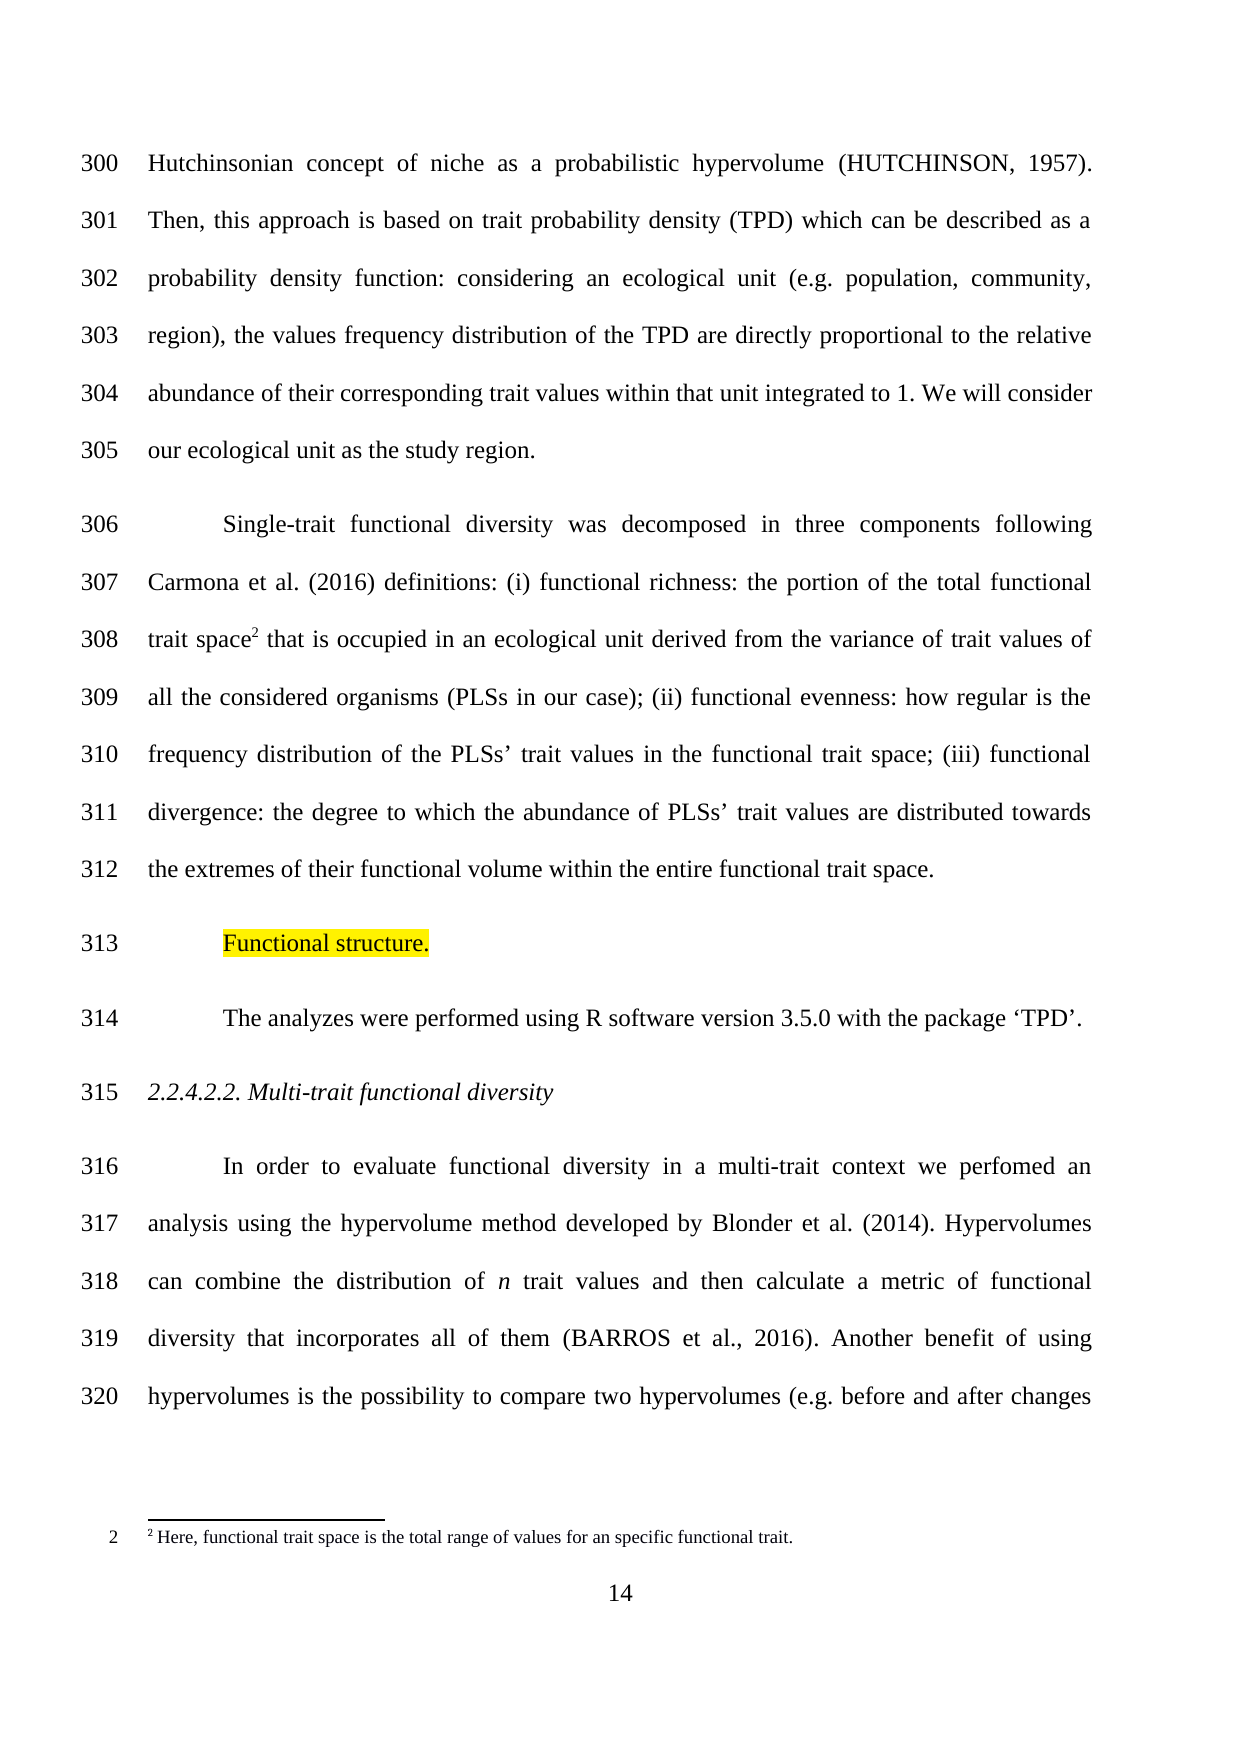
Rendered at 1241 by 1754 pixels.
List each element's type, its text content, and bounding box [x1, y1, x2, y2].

text Single-trait functional diversity was decomposed in three components following Carmona et al. (2016) definitions: (i) functional richness: the portion of the total functional trait space that is occupied in an ecological unit derived from the variance of trait values of all the considered organisms (PLSs in our case); (ii) functional evenness: how regular is the frequency distribution of the PLSs’ trait values in the functional trait space; (iii) functional divergence: the degree to which the abundance of PLSs’ trait values are distributed towards the extremes of their functional volume within the entire functional trait space. [148, 509, 1093, 883]
text In order to evaluate functional diversity in a multi-trait context we perfomed an analysis using the hypervolume method developed by Blonder et al. (2014). Hypervolumes can combine the distribution of n trait values and then calculate a metric of functional diversity that incorporates all of them (BARROS et al., 2016)⁠. Another benefit of using hypervolumes is the possibility to compare two hypervolumes (e.g. before and after changes [148, 1151, 1093, 1410]
text Here, functional trait space is the total range of values for an specific functional trait. [148, 1526, 1093, 1548]
text Functional structure. [148, 928, 1093, 957]
text The analyzes were performed using R software version 3.5.0 with the package ‘TPD’. [148, 1003, 1093, 1031]
text Hutchinsonian concept of niche as a probabilistic hypervolume (HUTCHINSON, 1957)⁠. Then, this approach is based on trait probability density (TPD) which can be described as a probability density function: considering an ecological unit (e.g. population, community, region), the values frequency distribution of the TPD are directly proportional to the relative abundance of their corresponding trait values within that unit integrated to 1. We will consider our ecological unit as the study region. [148, 148, 1093, 464]
text 2.2.4.2.2. Multi-trait functional diversity [148, 1077, 1093, 1106]
